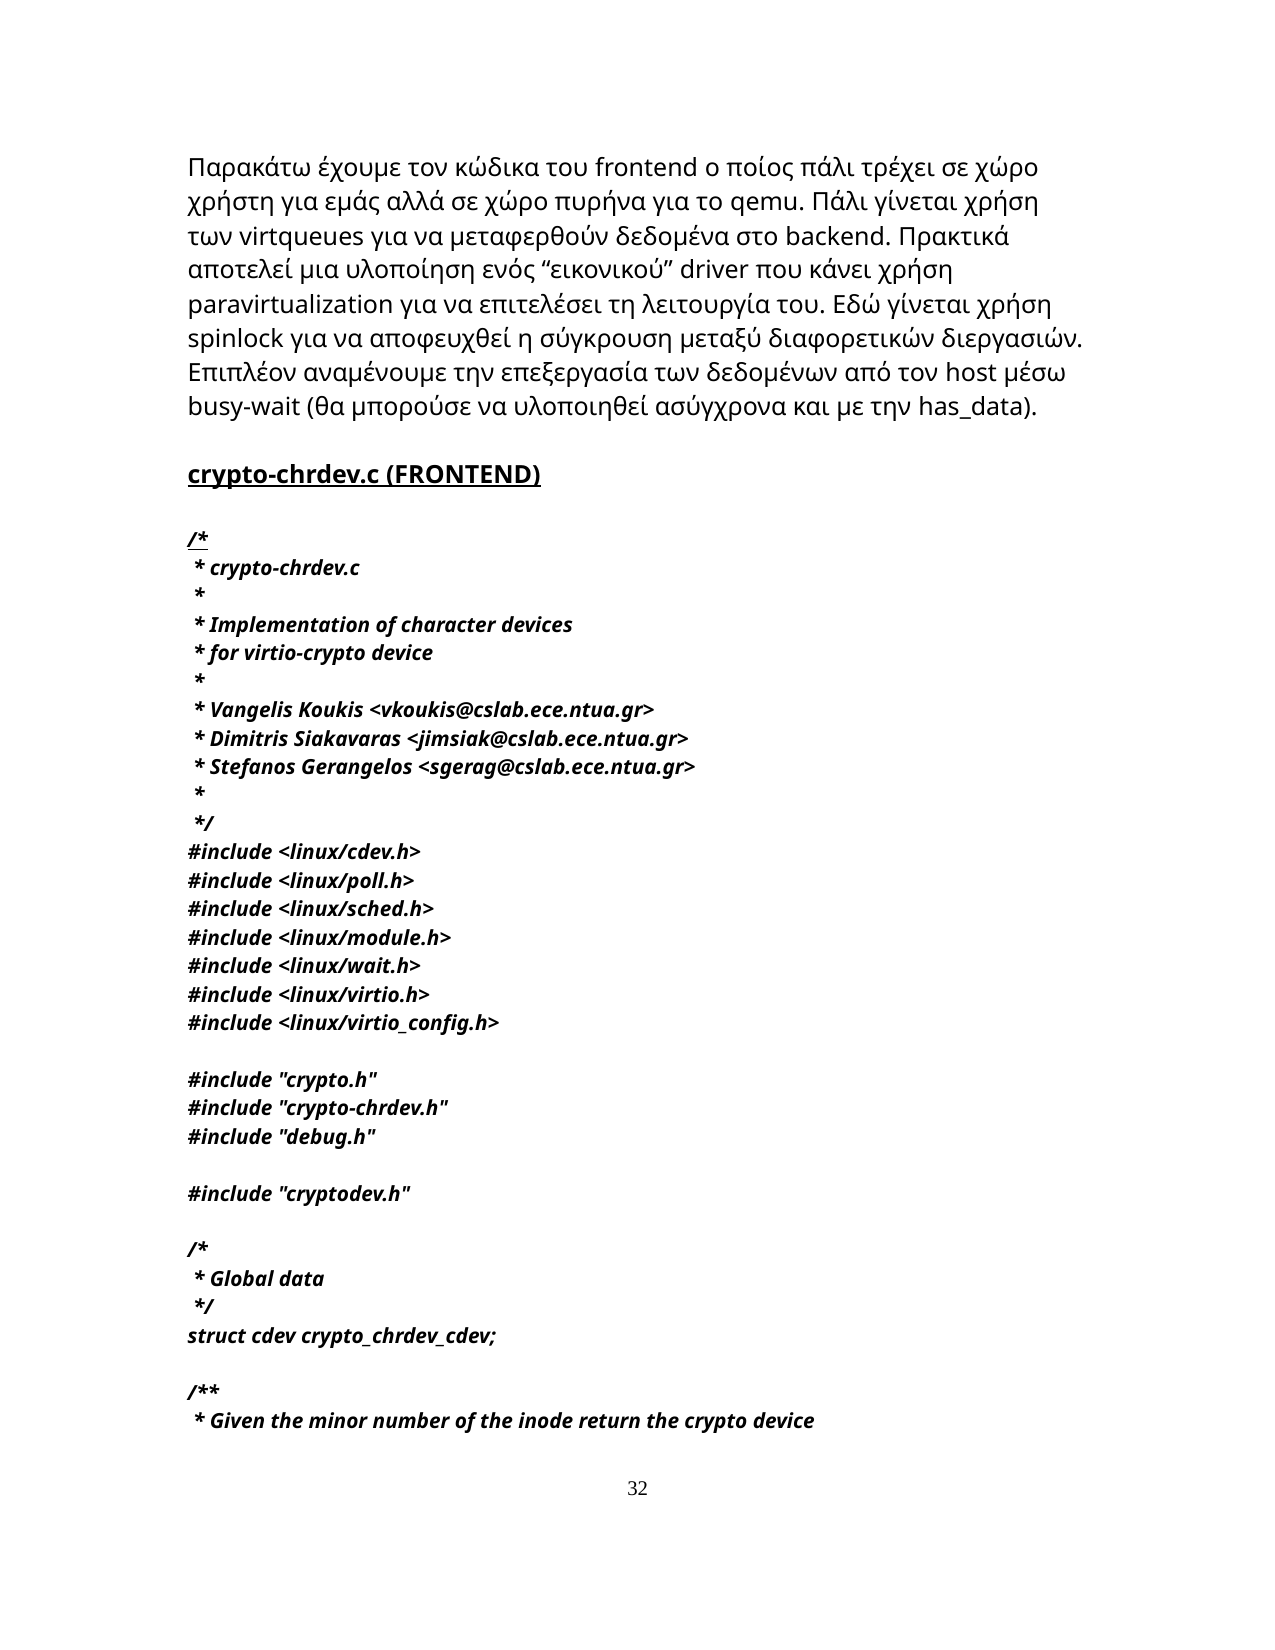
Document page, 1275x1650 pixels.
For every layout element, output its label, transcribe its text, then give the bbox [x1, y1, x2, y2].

text * Stefanos Gerangelos <sgerag@cslab.ece.ntua.gr> [187, 752, 1087, 781]
text #include <linux/cdev.h> [187, 837, 1087, 866]
text #include <linux/virtio_config.h> [187, 1008, 1087, 1037]
text * [187, 667, 1087, 695]
text Παρακάτω έχουμε τον κώδικα του frontend ο ποίος πάλι τρέχει σε χώρο χρήστη για εμάς αλλά σε χώρο πυρήνα για το qemu. Πάλι γίνεται χρήση των virtqueues για να μεταφερθούν δεδομένα στο backend. Πρακτικά αποτελεί μια υλοποίηση ενός “εικονικού” driver που κάνει χρήση paravirtualization για να επιτελέσει τη λειτουργία του. Εδώ γίνεται χρήση spinlock για να αποφευχθεί η σύγκρουση μεταξύ διαφορετικών διεργασιών. Επιπλέον αναμένουμε την επεξεργασία των δεδομένων από τον host μέσω busy-wait (θα μπορούσε να υλοποιηθεί ασύγχρονα και με την has_data). [187, 150, 1087, 422]
text * Given the minor number of the inode return the crypto device [187, 1406, 1087, 1435]
text * Vangelis Koukis <vkoukis@cslab.ece.ntua.gr> [187, 695, 1087, 724]
text * [187, 781, 1087, 809]
text #include "crypto.h" [187, 1065, 1087, 1093]
text #include "debug.h" [187, 1122, 1087, 1150]
text #include <linux/virtio.h> [187, 980, 1087, 1008]
text #include "cryptodev.h" [187, 1179, 1087, 1207]
text #include <linux/module.h> [187, 923, 1087, 951]
text /* [187, 525, 1087, 553]
text * Implementation of character devices [187, 610, 1087, 638]
text * for virtio-crypto device [187, 638, 1087, 667]
text * [187, 582, 1087, 610]
text /* [187, 1236, 1087, 1264]
text /** [187, 1378, 1087, 1406]
text * Global data [187, 1264, 1087, 1292]
text * crypto-chrdev.c [187, 553, 1087, 582]
text */ [187, 809, 1087, 837]
text struct cdev crypto_chrdev_cdev; [187, 1321, 1087, 1349]
text crypto-chrdev.c (FRONTEND) [187, 457, 1087, 491]
text #include <linux/sched.h> [187, 894, 1087, 923]
text #include "crypto-chrdev.h" [187, 1093, 1087, 1122]
text #include <linux/wait.h> [187, 951, 1087, 980]
text * Dimitris Siakavaras <jimsiak@cslab.ece.ntua.gr> [187, 724, 1087, 752]
text #include <linux/poll.h> [187, 866, 1087, 894]
text */ [187, 1292, 1087, 1321]
